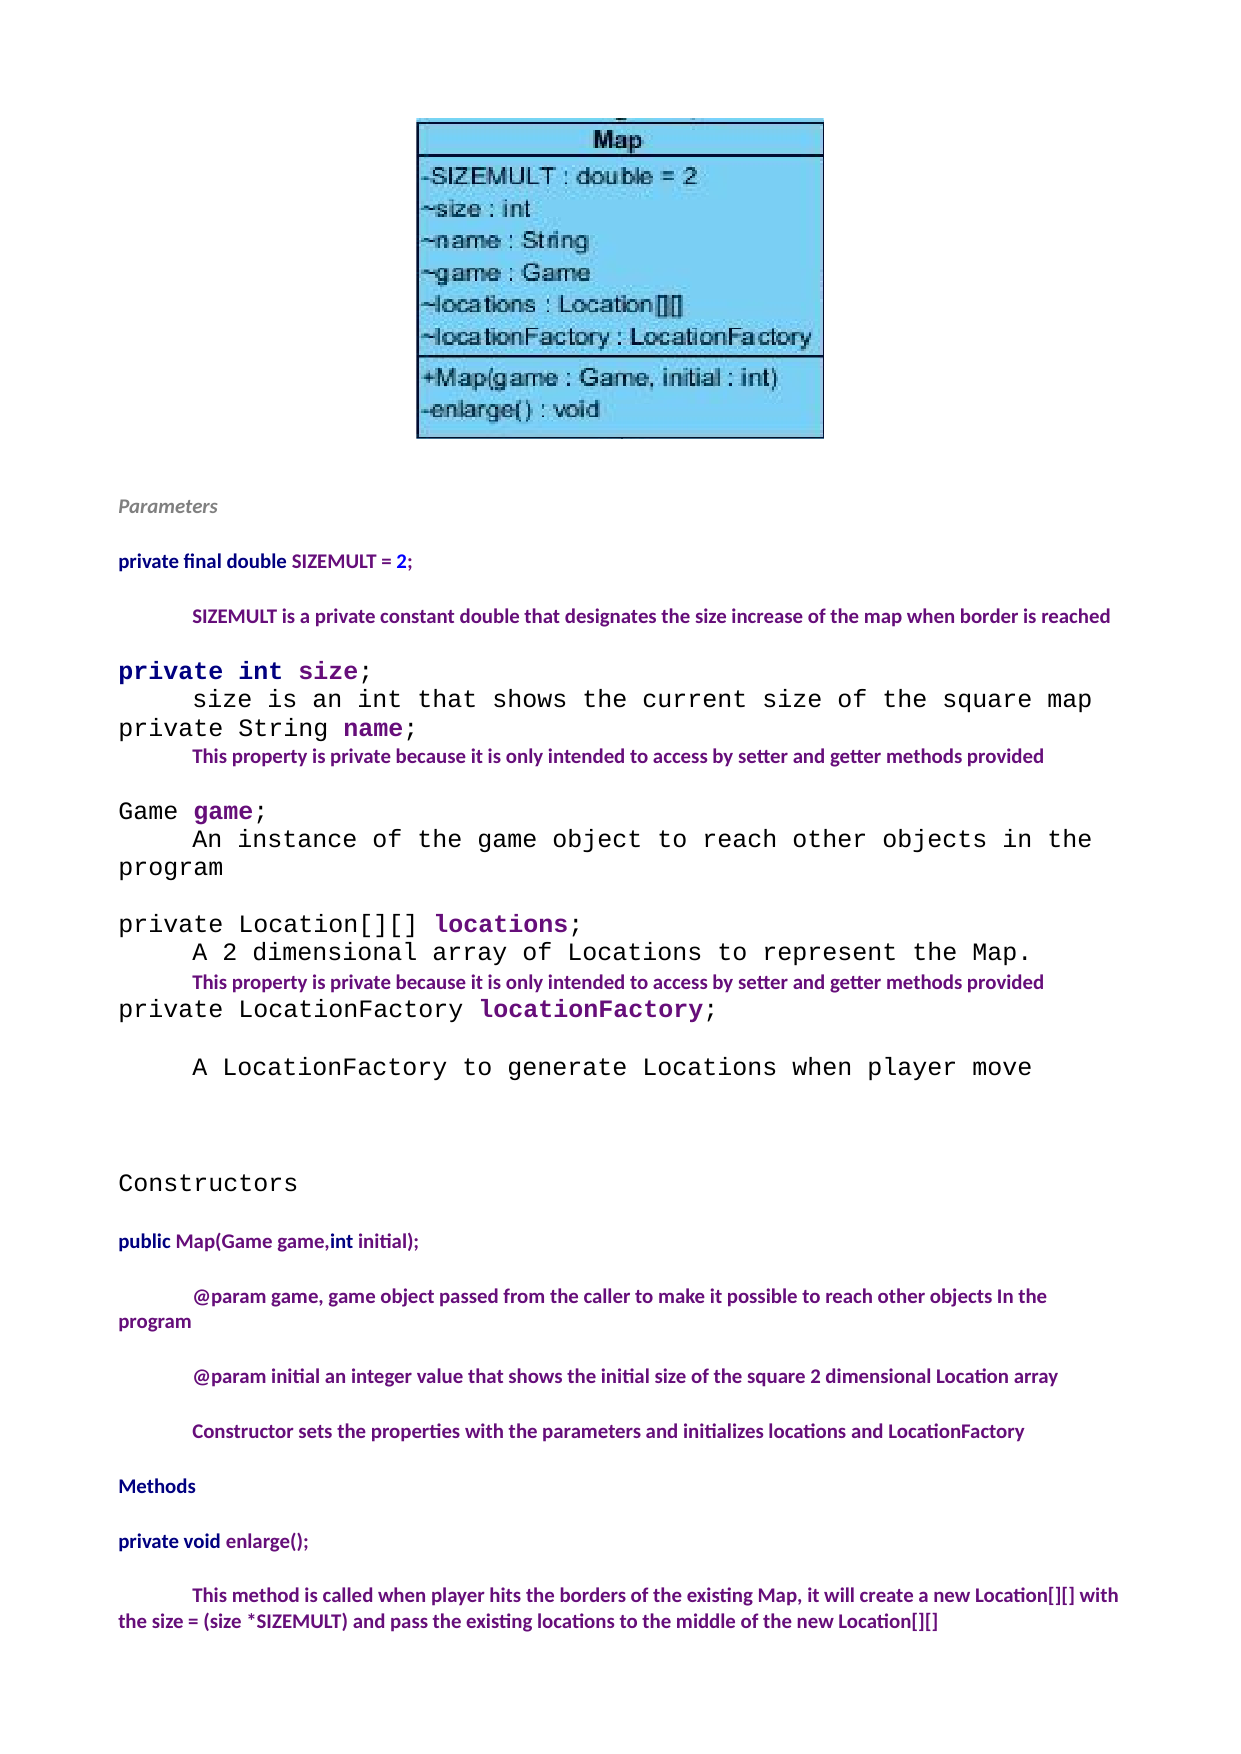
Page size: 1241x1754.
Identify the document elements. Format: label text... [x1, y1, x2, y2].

text size is an int that shows the current size of the square map [118, 687, 1122, 715]
text SIZEMULT is a private constant double that designates the size increase of the map when border is reached [118, 603, 1122, 629]
text This property is private because it is only intended to access by setter and getter methods provided [118, 968, 1122, 997]
text private String name; [118, 715, 1122, 743]
text Constructor sets the properties with the parameters and initializes locations and LocationFactory [118, 1418, 1122, 1443]
text private LocationFactory locationFactory; [118, 997, 1122, 1025]
text private final double SIZEMULT = 2; [118, 549, 1122, 574]
text Methods [118, 1473, 1122, 1498]
text Parameters [118, 494, 1122, 519]
text A LocationFactory to generate Locations when player move [118, 1054, 1122, 1083]
text private Location[][] locations; [118, 912, 1122, 940]
text An instance of the game object to reach other objects in the program [118, 827, 1122, 883]
text @param game, game object passed from the caller to make it possible to reach other objects In the program [118, 1283, 1122, 1334]
text Constructors [118, 1170, 1122, 1198]
text This property is private because it is only intended to access by setter and getter methods provided [118, 743, 1122, 769]
text @param initial an integer value that shows the initial size of the square 2 dimensional Location array [118, 1363, 1122, 1388]
picture [416, 118, 824, 439]
text public Map(Game game,int initial); [118, 1228, 1122, 1253]
text private void enlarge(); [118, 1528, 1122, 1553]
text Game game; [118, 798, 1122, 827]
text A 2 dimensional array of Locations to represent the Map. [118, 940, 1122, 968]
text This method is called when player hits the borders of the existing Map, it will create a new Location[][] with the size = (size *SIZEMULT) and pass the existing locations to the middle of the new Location[][] [118, 1583, 1122, 1633]
text private int size; [118, 658, 1122, 687]
